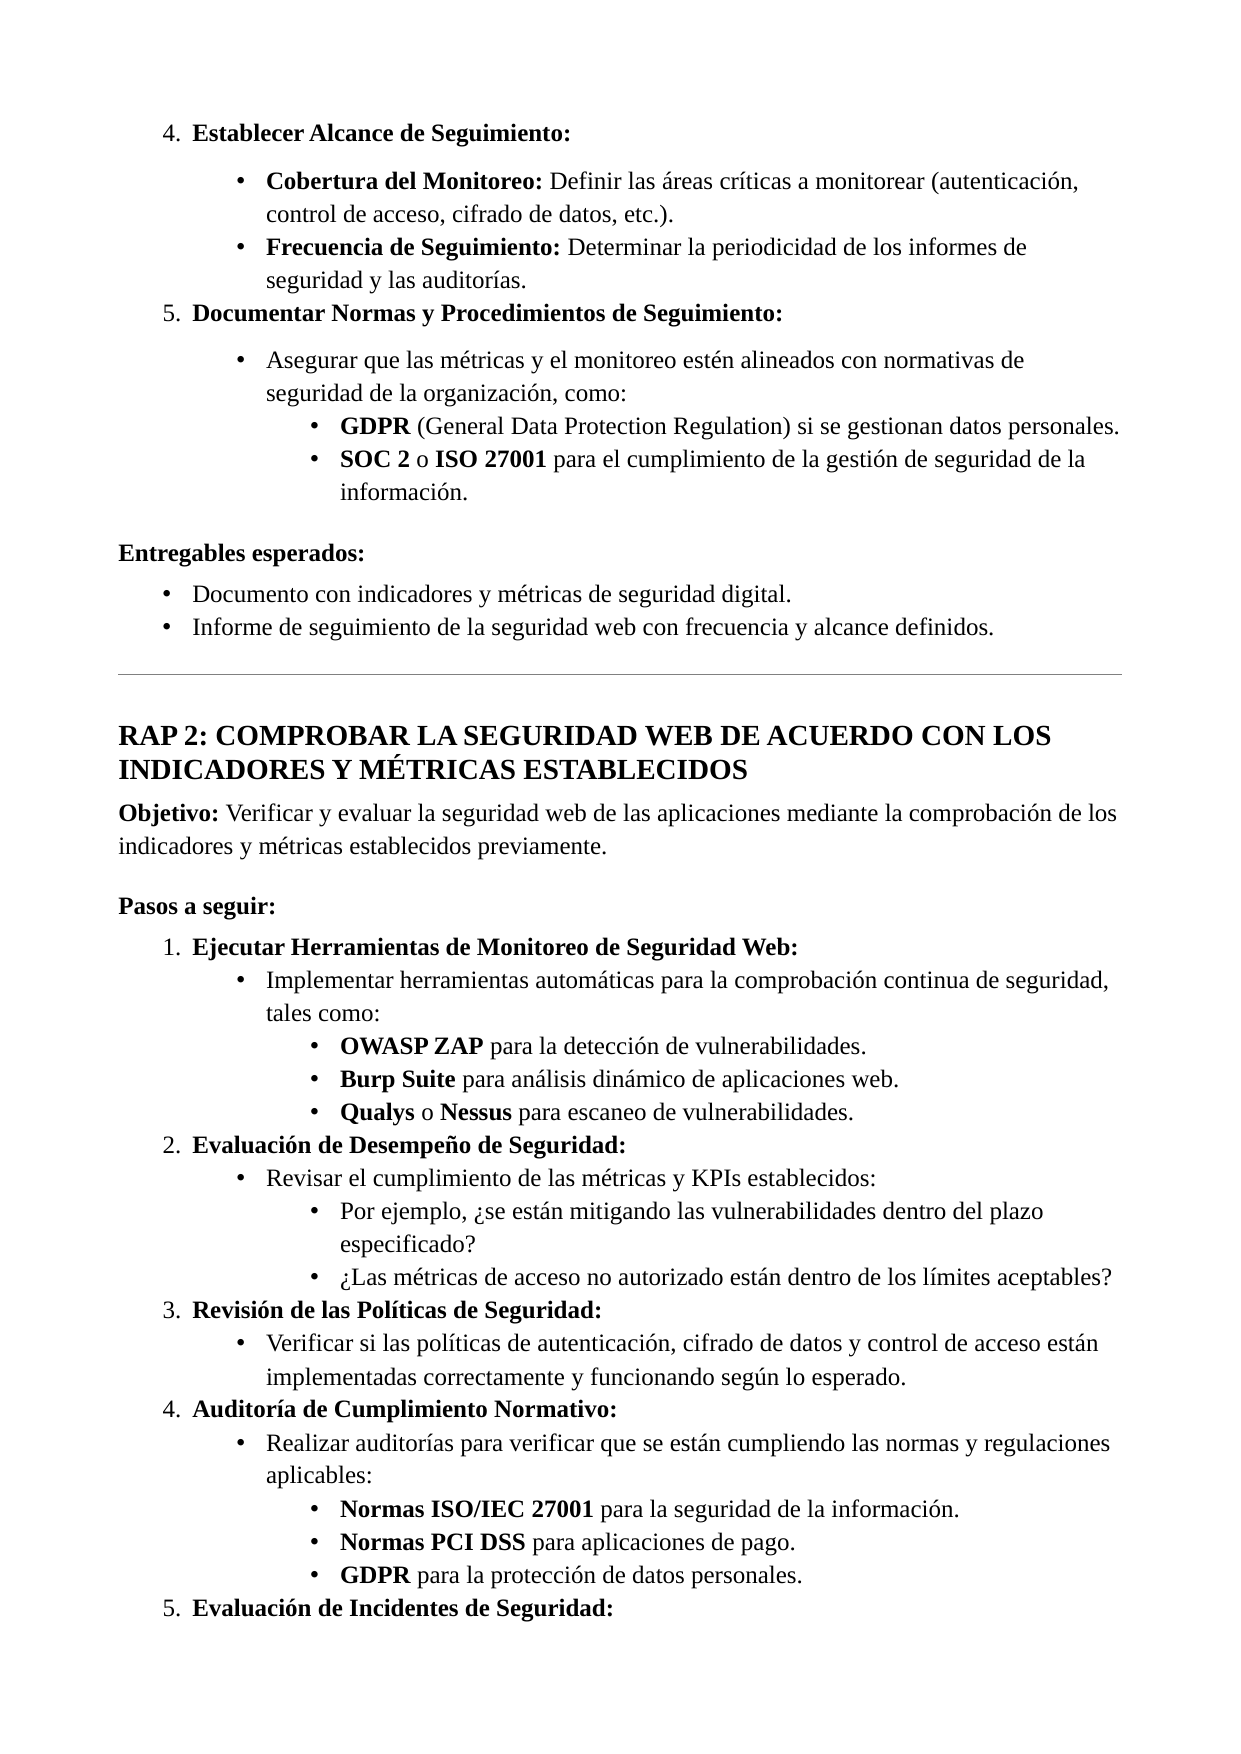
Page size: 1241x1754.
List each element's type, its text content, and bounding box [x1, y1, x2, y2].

list Qualys o Nessus para escaneo de vulnerabilidades. [310, 1097, 1122, 1126]
subtitle Entregables esperados: [118, 538, 1122, 566]
list Establecer Alcance de Seguimiento: [162, 118, 1122, 147]
list Documentar Normas y Procedimientos de Seguimiento: [162, 298, 1122, 327]
list Revisión de las Políticas de Seguridad: [162, 1296, 1122, 1324]
text Objetivo: Verificar y evaluar la seguridad web de las aplicaciones mediante la comprobación de los indicadores y métricas establecidos previamente. [118, 798, 1122, 860]
list Revisar el cumplimiento de las métricas y KPIs establecidos: [236, 1163, 1122, 1192]
list Normas ISO/IEC 27001 para la seguridad de la información. [310, 1494, 1122, 1522]
list GDPR para la protección de datos personales. [310, 1560, 1122, 1588]
list Evaluación de Incidentes de Seguridad: [162, 1593, 1122, 1621]
list Informe de seguimiento de la seguridad web con frecuencia y alcance definidos. [162, 612, 1122, 641]
list Realizar auditorías para verificar que se están cumpliendo las normas y regulaciones aplicables: [236, 1428, 1122, 1489]
list GDPR (General Data Protection Regulation) si se gestionan datos personales. [310, 411, 1122, 440]
list Frecuencia de Seguimiento: Determinar la periodicidad de los informes de seguridad y las auditorías. [236, 232, 1122, 293]
list Por ejemplo, ¿se están mitigando las vulnerabilidades dentro del plazo especificado? [310, 1196, 1122, 1258]
list Documento con indicadores y métricas de seguridad digital. [162, 579, 1122, 608]
list Asegurar que las métricas y el monitoreo estén alineados con normativas de seguridad de la organización, como: [236, 345, 1122, 407]
list Verificar si las políticas de autenticación, cifrado de datos y control de acceso están implementadas correctamente y funcionando según lo esperado. [236, 1328, 1122, 1390]
list Evaluación de Desempeño de Seguridad: [162, 1130, 1122, 1159]
list Burp Suite para análisis dinámico de aplicaciones web. [310, 1064, 1122, 1093]
list Implementar herramientas automáticas para la comprobación continua de seguridad, tales como: [236, 965, 1122, 1027]
subtitle Pasos a seguir: [118, 891, 1122, 920]
list SOC 2 o ISO 27001 para el cumplimiento de la gestión de seguridad de la información. [310, 444, 1122, 506]
list ¿Las métricas de acceso no autorizado están dentro de los límites aceptables? [310, 1262, 1122, 1291]
list Normas PCI DSS para aplicaciones de pago. [310, 1527, 1122, 1555]
list OWASP ZAP para la detección de vulnerabilidades. [310, 1031, 1122, 1060]
subtitle RAP 2: COMPROBAR LA SEGURIDAD WEB DE ACUERDO CON LOS INDICADORES Y MÉTRICAS ESTABLECIDOS [118, 718, 1122, 785]
list Auditoría de Cumplimiento Normativo: [162, 1394, 1122, 1423]
list Ejecutar Herramientas de Monitoreo de Seguridad Web: [162, 932, 1122, 961]
list Cobertura del Monitoreo: Definir las áreas críticas a monitorear (autenticación, control de acceso, cifrado de datos, etc.). [236, 166, 1122, 227]
